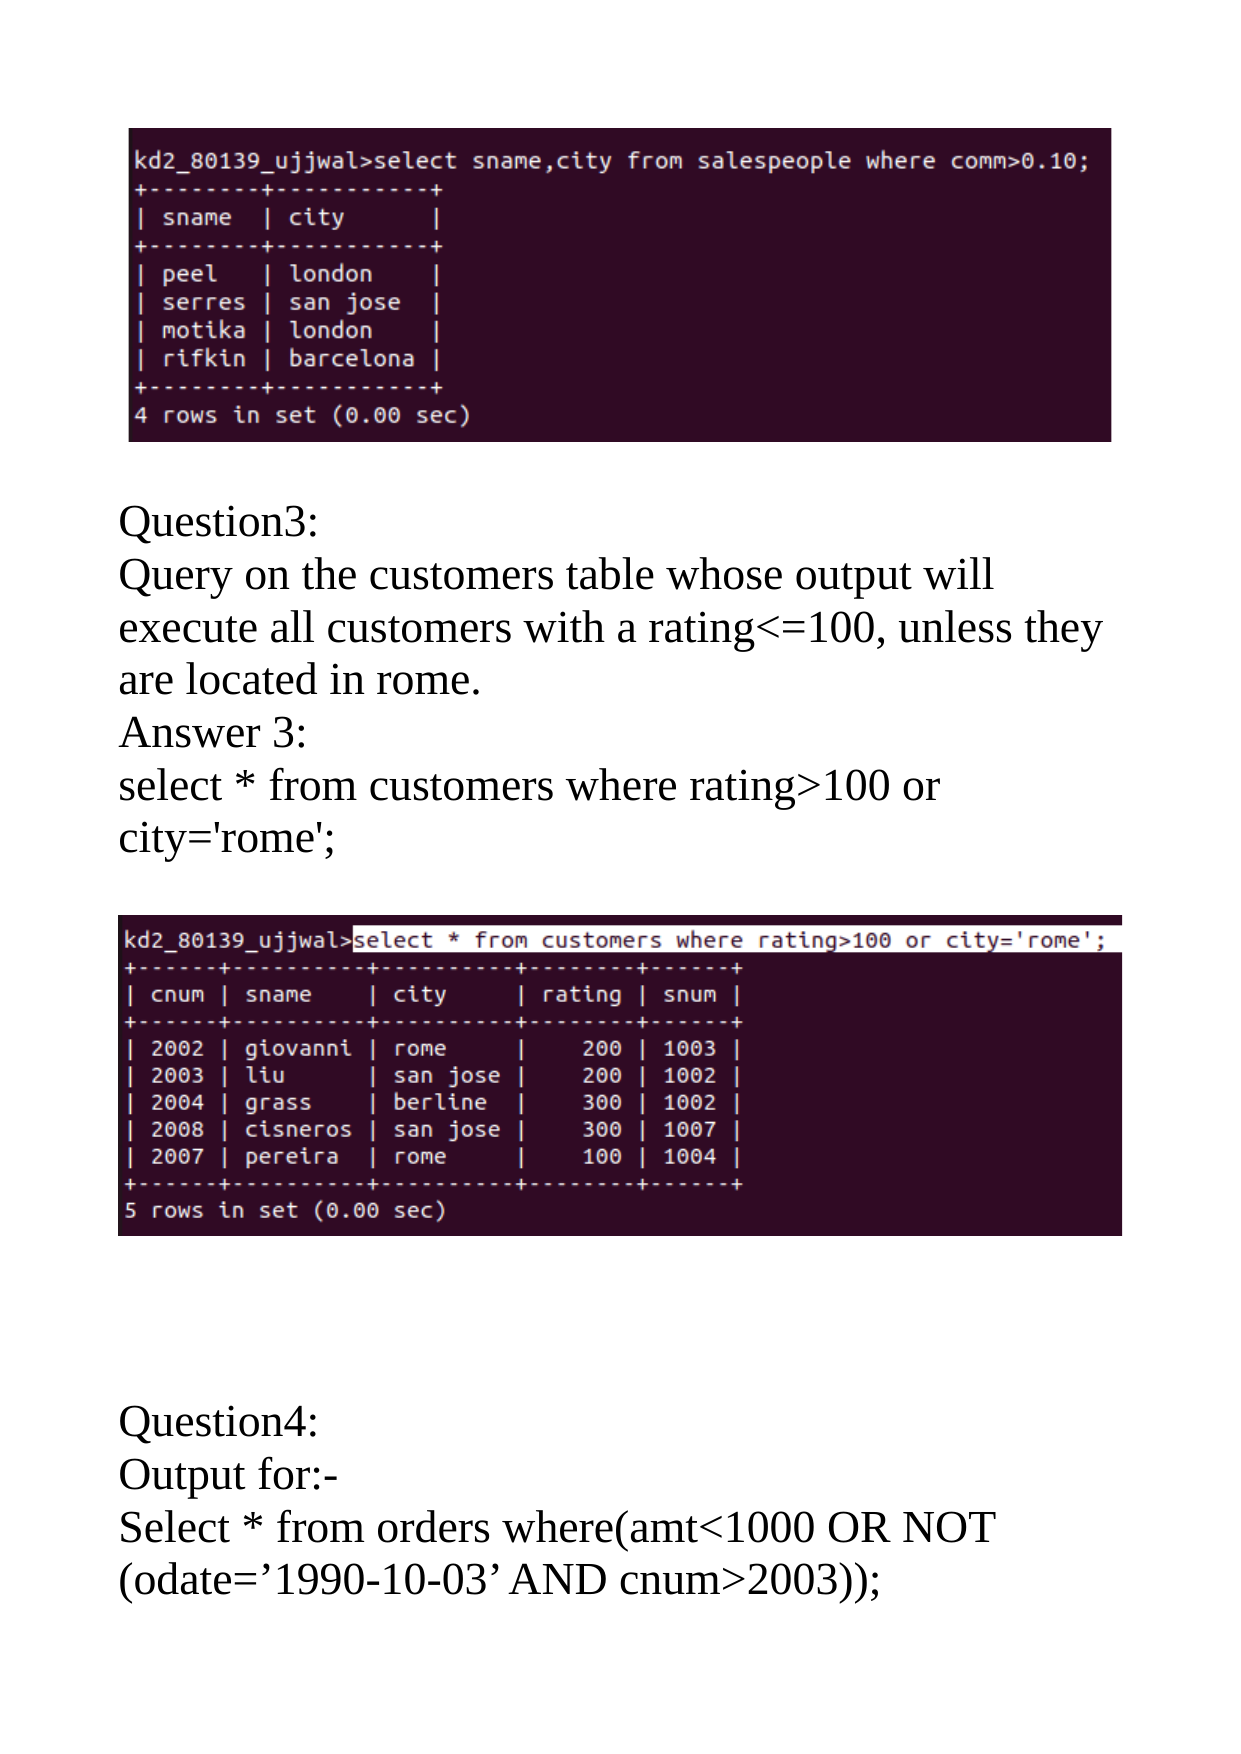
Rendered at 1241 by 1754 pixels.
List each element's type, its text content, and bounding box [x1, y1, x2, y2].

text select * from customers where rating>100 or city='rome'; [118, 757, 1122, 863]
picture [118, 915, 1123, 1236]
text Query on the customers table whose output will execute all customers with a rating<=100, unless they are located in rome. [118, 547, 1122, 705]
text Question3: [118, 494, 1122, 547]
text Select * from orders where(amt<1000 OR NOT (odate=’1990-10-03’ AND cnum>2003)); [118, 1499, 1122, 1604]
text Output for:- [118, 1446, 1122, 1499]
text Question4: [118, 1394, 1122, 1446]
picture [128, 128, 1112, 442]
text Answer 3: [118, 705, 1122, 757]
